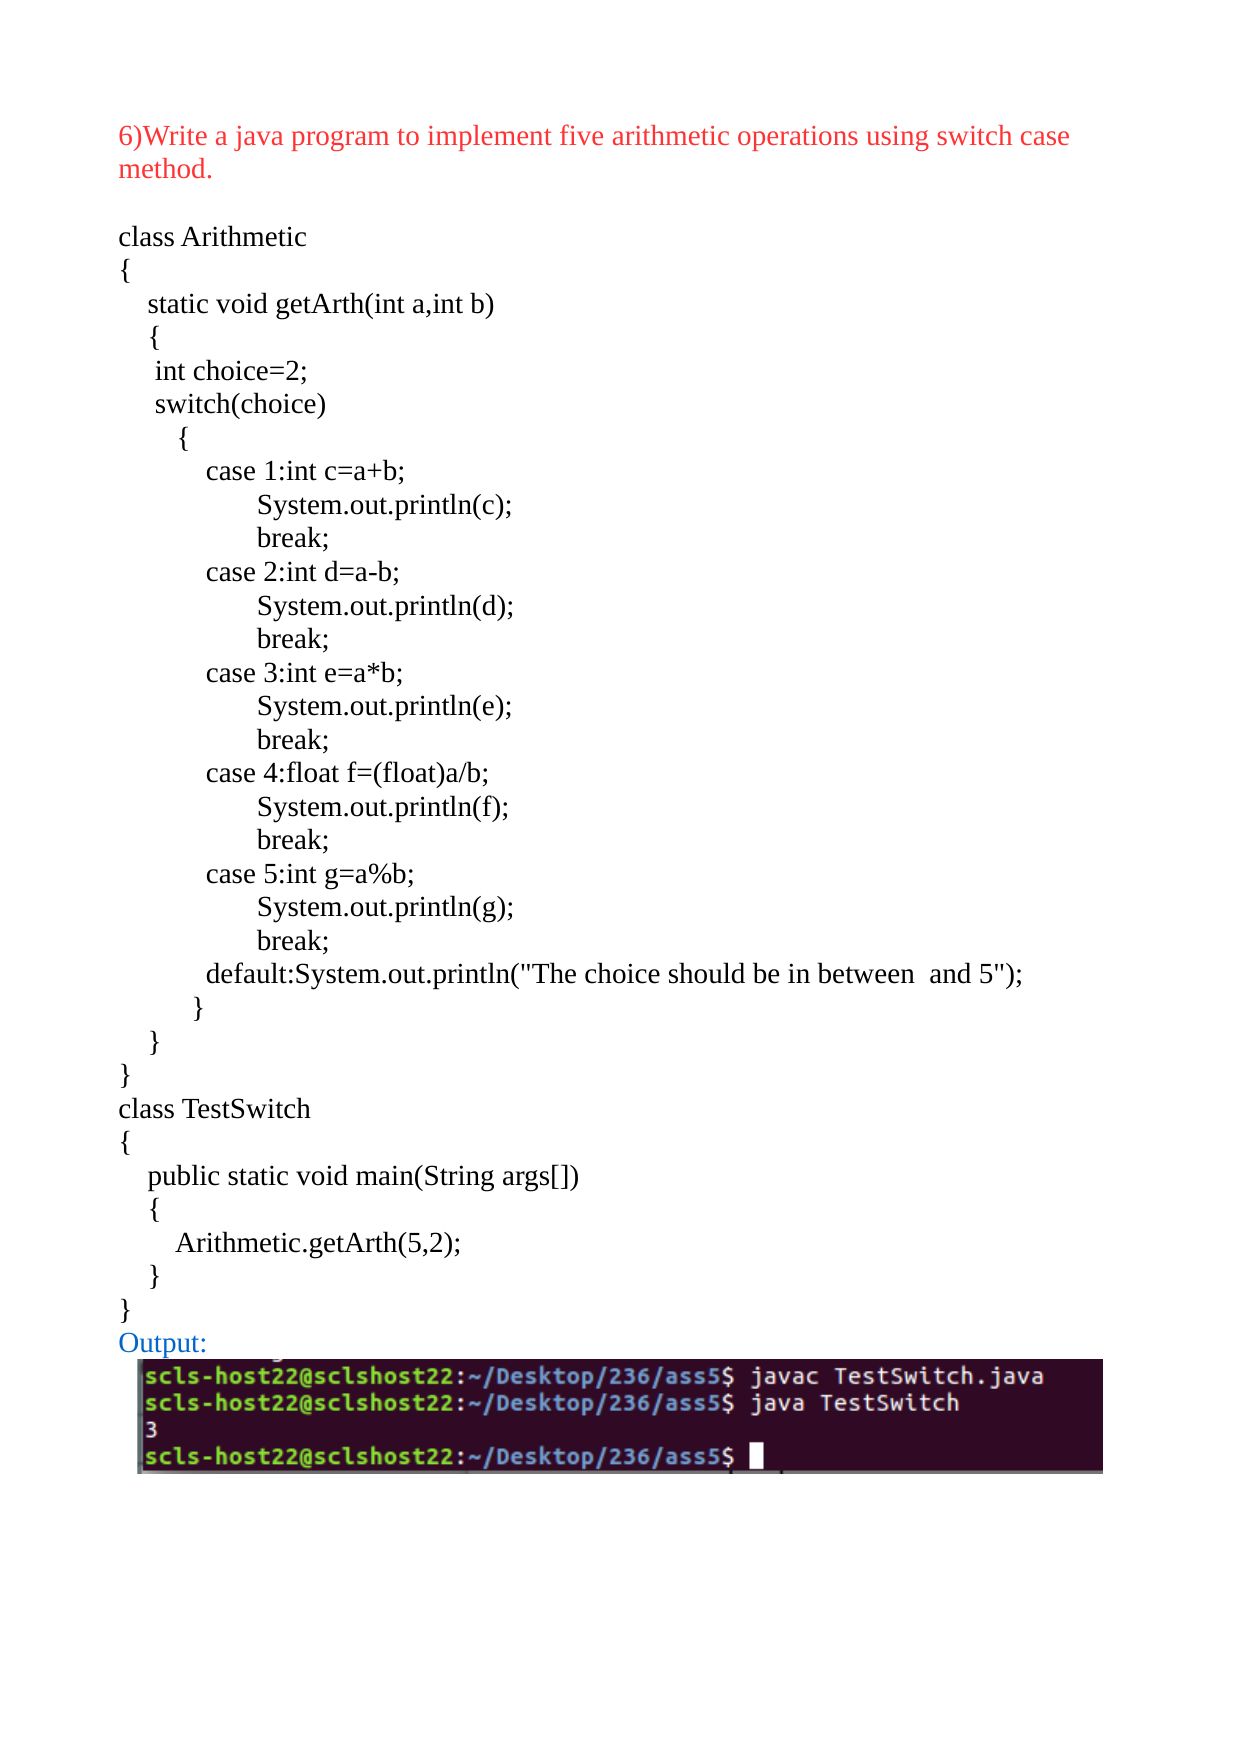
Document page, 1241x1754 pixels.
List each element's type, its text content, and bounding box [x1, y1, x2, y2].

text { [118, 420, 1122, 453]
text 6)Write a java program to implement five arithmetic operations using switch case method. [118, 118, 1122, 185]
text case 4:float f=(float)a/b; [118, 755, 1122, 789]
text { [118, 1191, 1122, 1225]
text System.out.println(f); [118, 789, 1122, 822]
text case 5:int g=a%b; [118, 856, 1122, 889]
text class TestSwitch [118, 1091, 1122, 1124]
text class Arithmetic [118, 219, 1122, 252]
text break; [118, 621, 1122, 655]
text } [118, 1292, 1122, 1326]
text System.out.println(d); [118, 588, 1122, 621]
text break; [118, 722, 1122, 755]
text } [118, 990, 1122, 1024]
text case 3:int e=a*b; [118, 655, 1122, 688]
text public static void main(String args[]) [118, 1158, 1122, 1191]
text System.out.println(g); [118, 889, 1122, 923]
text static void getArth(int a,int b) [118, 286, 1122, 319]
text Arithmetic.getArth(5,2); [118, 1225, 1122, 1258]
text case 2:int d=a-b; [118, 554, 1122, 588]
text break; [118, 923, 1122, 957]
picture [137, 1359, 1103, 1474]
text System.out.println(e); [118, 688, 1122, 722]
text break; [118, 521, 1122, 554]
text int choice=2; [118, 353, 1122, 386]
text { [118, 252, 1122, 286]
text System.out.println(c); [118, 487, 1122, 521]
text Output: [118, 1326, 1122, 1359]
text case 1:int c=a+b; [118, 453, 1122, 487]
text } [118, 1057, 1122, 1091]
text switch(choice) [118, 386, 1122, 420]
text { [118, 1124, 1122, 1158]
text } [118, 1258, 1122, 1292]
text break; [118, 822, 1122, 856]
text { [118, 319, 1122, 353]
text default:System.out.println("The choice should be in between and 5"); [118, 957, 1122, 990]
text } [118, 1024, 1122, 1057]
